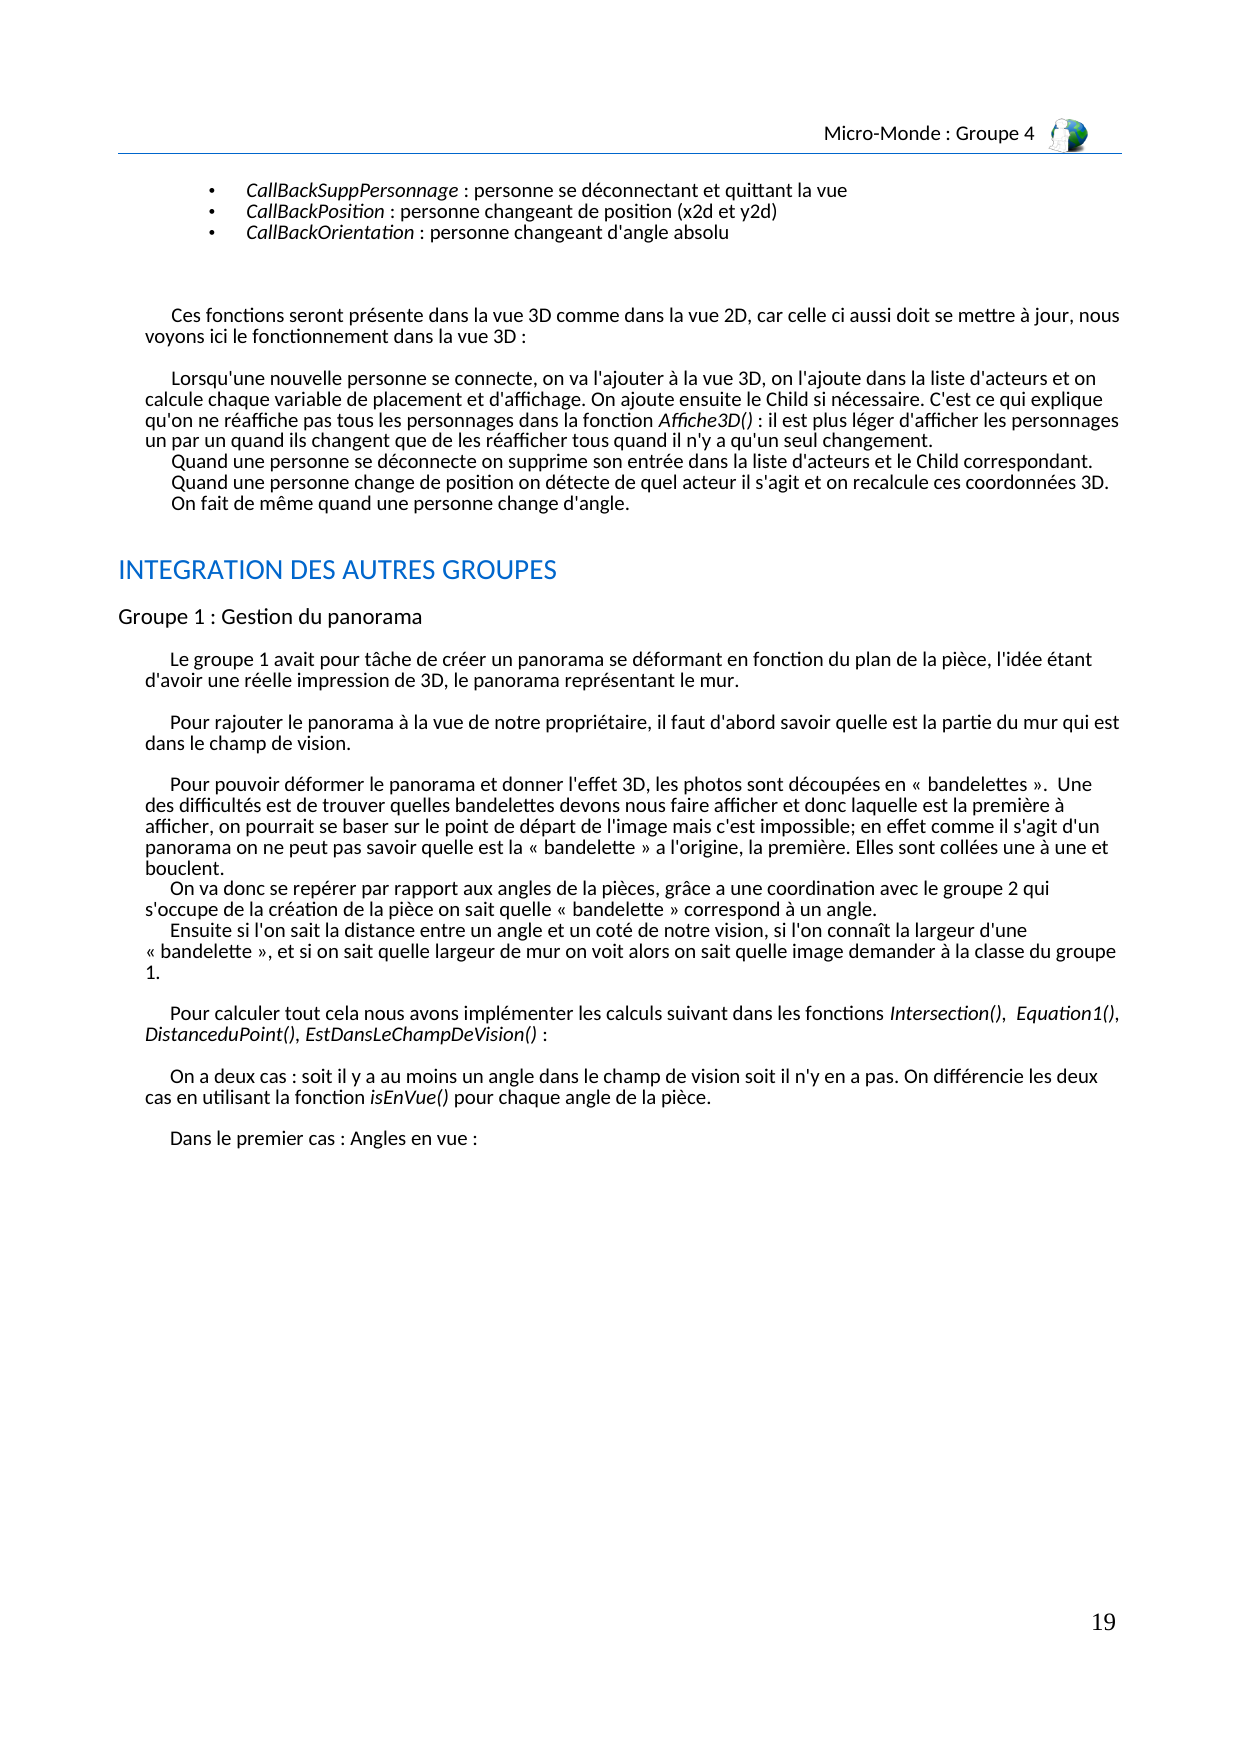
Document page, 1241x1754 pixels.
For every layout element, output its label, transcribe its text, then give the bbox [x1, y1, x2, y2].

text Pour calculer tout cela nous avons implémenter les calculs suivant dans les fonctions Intersection(), Equation1(), DistanceduPoint(), EstDansLeChampDeVision() : [145, 1005, 1122, 1047]
text On a deux cas : soit il y a au moins un angle dans le champ de vision soit il n'y en a pas. On différencie les deux cas en utilisant la fonction isEnVue() pour chaque angle de la pièce. [145, 1068, 1122, 1109]
text Groupe 1 : Gestion du panorama [118, 607, 1122, 630]
text Ces fonctions seront présente dans la vue 3D comme dans la vue 2D, car celle ci aussi doit se mettre à jour, nous voyons ici le fonctionnement dans la vue 3D : [145, 307, 1122, 349]
text Quand une personne se déconnecte on supprime son entrée dans la liste d'acteurs et le Child correspondant. [145, 453, 1122, 474]
text Pour rajouter le panorama à la vue de notre propriétaire, il faut d'abord savoir quelle est la partie du mur qui est dans le champ de vision. [145, 713, 1122, 755]
text Quand une personne change de position on détecte de quel acteur il s'agit et on recalcule ces coordonnées 3D. [145, 474, 1122, 495]
text Le groupe 1 avait pour tâche de créer un panorama se déformant en fonction du plan de la pièce, l'idée étant d'avoir une réelle impression de 3D, le panorama représentant le mur. [145, 651, 1122, 693]
text Pour pouvoir déformer le panorama et donner l'effet 3D, les photos sont découpées en « bandelettes ». Une des difficultés est de trouver quelles bandelettes devons nous faire afficher et donc laquelle est la première à afficher, on pourrait se baser sur le point de départ de l'image mais c'est impossible; en effet comme il s'agit d'un panorama on ne peut pas savoir quelle est la « bandelette » a l'origine, la première. Elles sont collées une à une et bouclent. [145, 776, 1122, 880]
text Dans le premier cas : Angles en vue : [145, 1130, 1122, 1151]
list CallBackSuppPersonnage : personne se déconnectant et quittant la vue [182, 182, 1122, 203]
list CallBackPosition : personne changeant de position (x2d et y2d) [182, 203, 1122, 224]
text On va donc se repérer par rapport aux angles de la pièces, grâce a une coordination avec le groupe 2 qui s'occupe de la création de la pièce on sait quelle « bandelette » correspond à un angle. [145, 880, 1122, 922]
text Lorsqu'une nouvelle personne se connecte, on va l'ajouter à la vue 3D, on l'ajoute dans la liste d'acteurs et on calcule chaque variable de placement et d'affichage. On ajoute ensuite le Child si nécessaire. C'est ce qui explique qu'on ne réaffiche pas tous les personnages dans la fonction Affiche3D() : il est plus léger d'afficher les personnages un par un quand ils changent que de les réafficher tous quand il n'y a qu'un seul changement. [145, 370, 1122, 453]
text Ensuite si l'on sait la distance entre un angle et un coté de notre vision, si l'on connaît la largeur d'une « bandelette », et si on sait quelle largeur de mur on voit alors on sait quelle image demander à la classe du groupe 1. [145, 922, 1122, 984]
text INTEGRATION DES AUTRES GROUPES [118, 557, 1095, 586]
text On fait de même quand une personne change d'angle. [145, 495, 1122, 516]
picture [1047, 118, 1091, 153]
list CallBackOrientation : personne changeant d'angle absolu [182, 224, 1122, 245]
